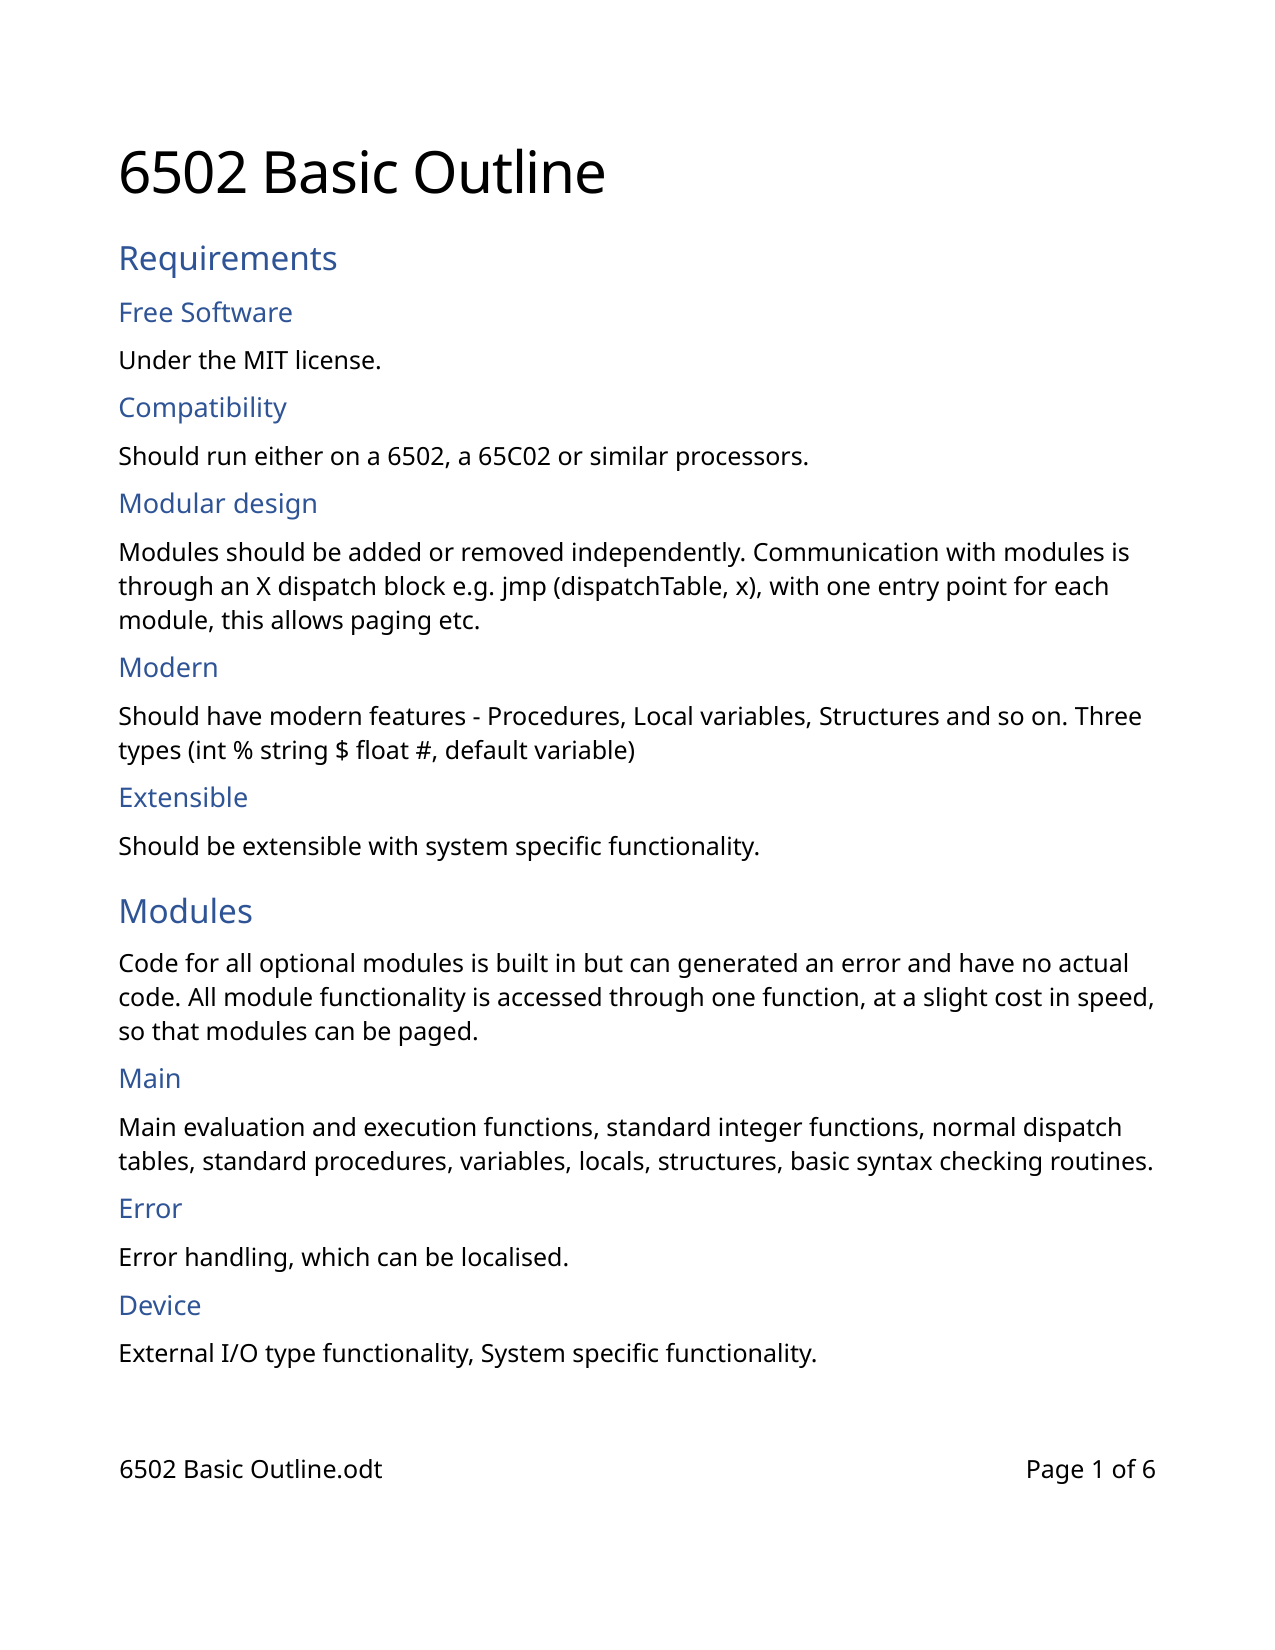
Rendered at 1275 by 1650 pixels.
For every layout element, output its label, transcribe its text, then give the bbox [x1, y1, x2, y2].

subtitle Requirements [118, 235, 1157, 281]
text Error handling, which can be localised. [118, 1239, 1157, 1273]
subtitle Modular design [118, 485, 1157, 522]
text Main evaluation and execution functions, standard integer functions, normal dispatch tables, standard procedures, variables, locals, structures, basic syntax checking routines. [118, 1109, 1157, 1177]
text Code for all optional modules is built in but can generated an error and have no actual code. All module functionality is accessed through one function, at a slight cost in speed, so that modules can be paged. [118, 945, 1157, 1047]
title 6502 Basic Outline [118, 131, 1157, 210]
text Under the MIT license. [118, 342, 1157, 376]
subtitle Extensible [118, 779, 1157, 816]
text Should be extensible with system specific functionality. [118, 828, 1157, 862]
text Should have modern features - Procedures, Local variables, Structures and so on. Three types (int % string $ float #, default variable) [118, 698, 1157, 766]
subtitle Modules [118, 887, 1157, 933]
subtitle Modern [118, 649, 1157, 686]
subtitle Error [118, 1190, 1157, 1227]
subtitle Free Software [118, 293, 1157, 330]
text Modules should be added or removed independently. Communication with modules is through an X dispatch block e.g. jmp (dispatchTable, x), with one entry point for each module, this allows paging etc. [118, 534, 1157, 636]
subtitle Device [118, 1286, 1157, 1323]
subtitle Compatibility [118, 389, 1157, 426]
text Should run either on a 6502, a 65C02 or similar processors. [118, 438, 1157, 472]
subtitle Main [118, 1060, 1157, 1097]
text External I/O type functionality, System specific functionality. [118, 1335, 1157, 1369]
